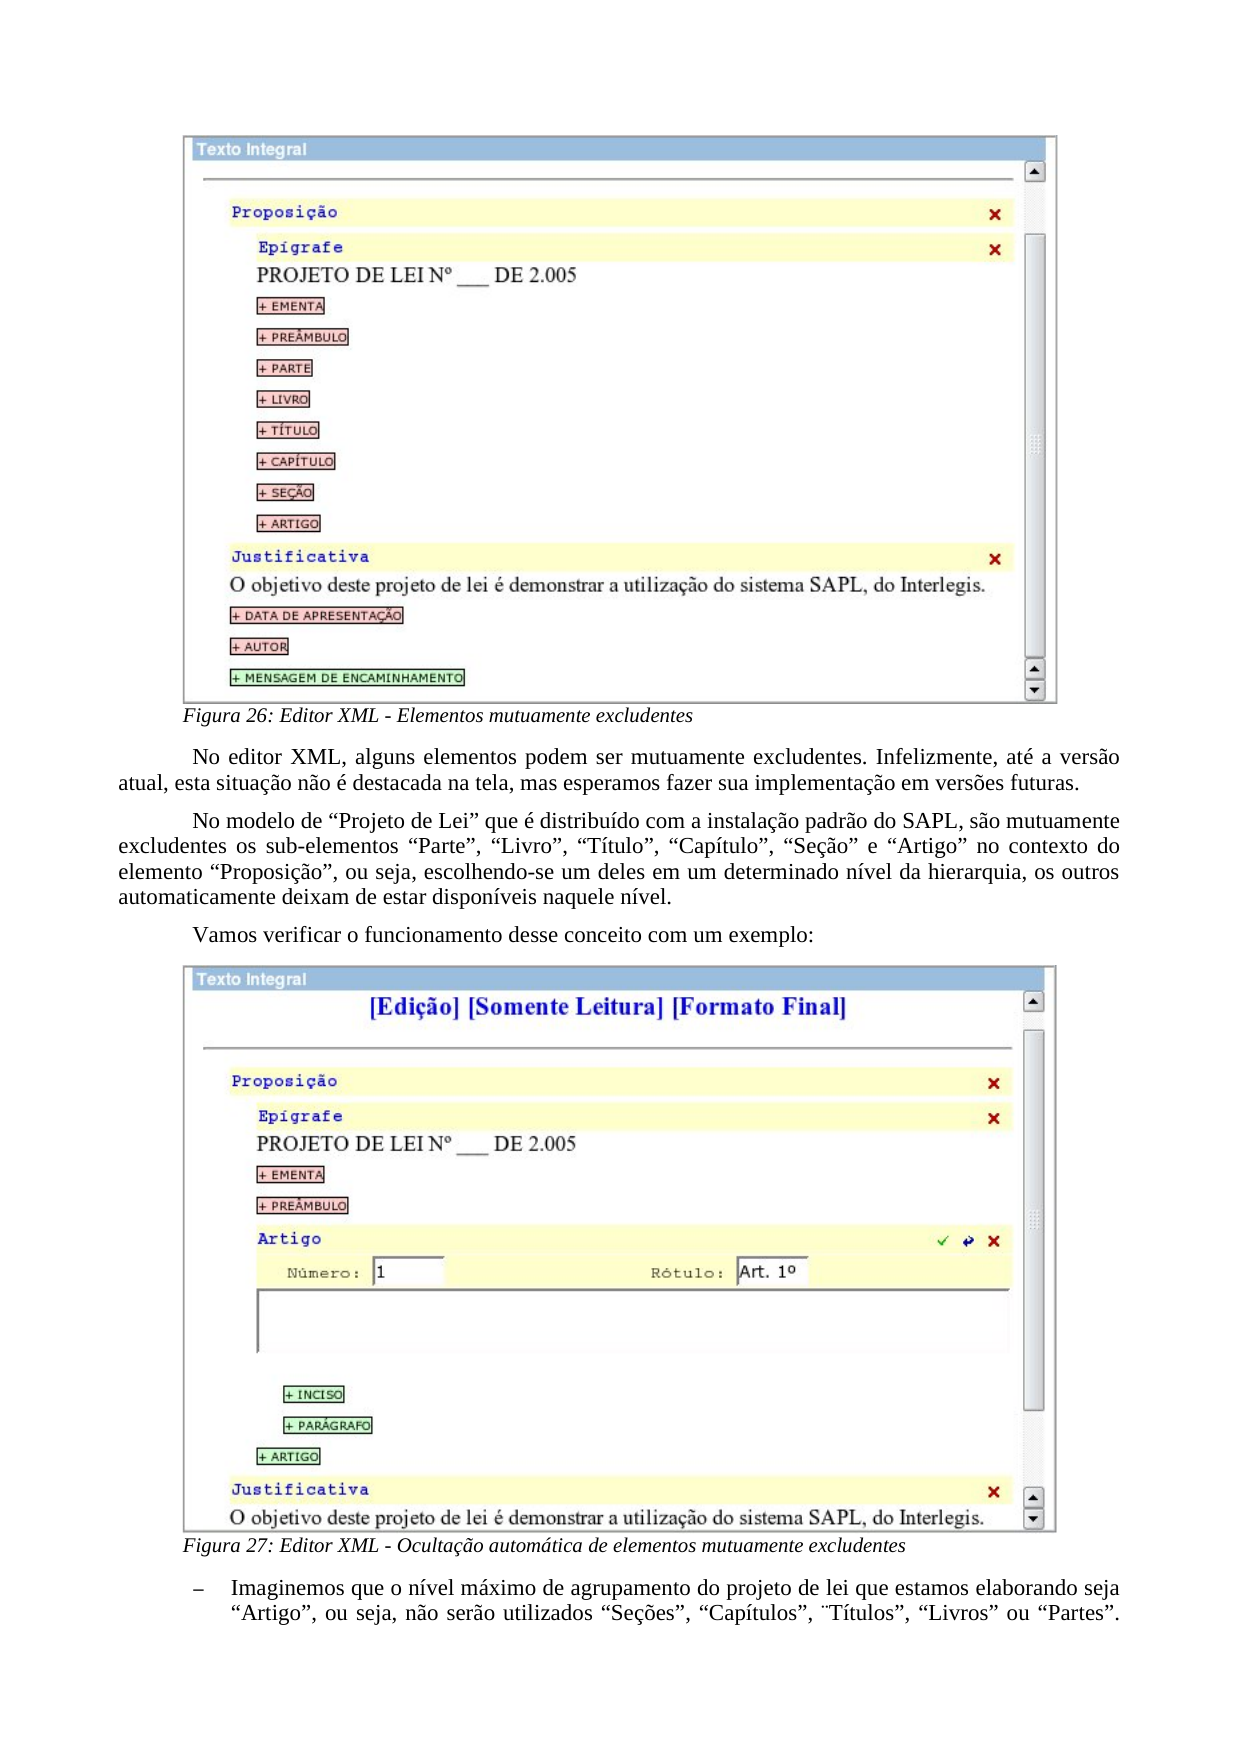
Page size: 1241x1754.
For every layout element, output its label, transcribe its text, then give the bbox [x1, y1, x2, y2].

list Figura 27: Editor XML - Ocultação automática de elementos mutuamente excludentes [183, 1534, 1057, 1557]
text No modelo de “Projeto de Lei” que é distribuído com a instalação padrão do SAPL, são mutuamente excludentes os sub-elementos “Parte”, “Livro”, “Título”, “Capítulo”, “Seção” e “Artigo” no contexto do elemento “Proposição”, ou seja, escolhendo-se um deles em um determinado nível da hierarquia, os outros automaticamente deixam de estar disponíveis naquele nível. [118, 808, 1122, 910]
text No editor XML, alguns elementos podem ser mutuamente excludentes. Infelizmente, até a versão atual, esta situação não é destacada na tela, mas esperamos fazer sua implementação em versões futuras. [118, 118, 1122, 795]
picture [182, 135, 1058, 704]
picture [182, 965, 1058, 1534]
list Imaginemos que o nível máximo de agrupamento do projeto de lei que estamos elaborando seja “Artigo”, ou seja, não serão utilizados “Seções”, “Capítulos”, ¨Títulos”, “Livros” ou “Partes”. Esse é o caso mais comum para projetos de lei nas esferas estadual e municipal; [193, 960, 1122, 1625]
text Vamos verificar o funcionamento desse conceito com um exemplo: [118, 922, 1122, 948]
text Figura 26: Editor XML - Elementos mutuamente excludentes [183, 704, 1057, 726]
